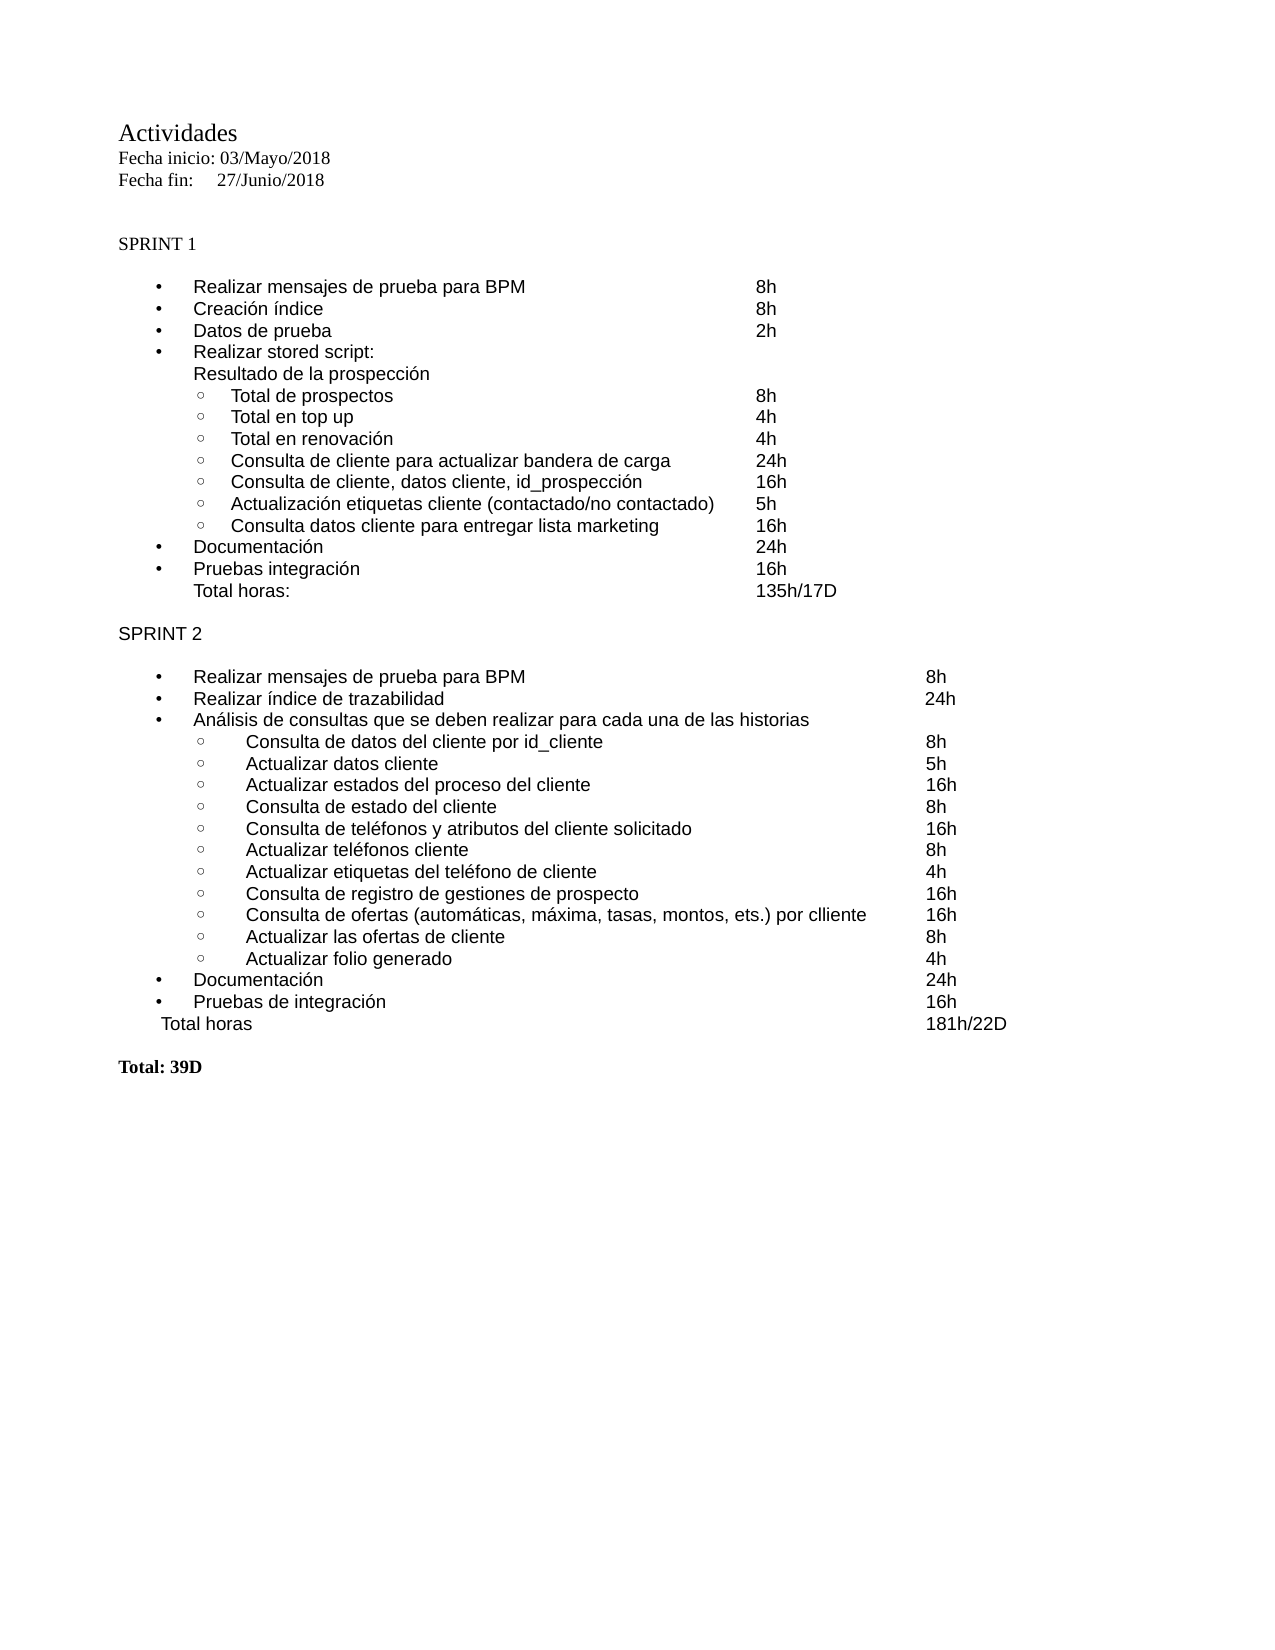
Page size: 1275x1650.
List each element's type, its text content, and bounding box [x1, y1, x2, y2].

list Documentación 24h [156, 536, 1157, 558]
list Datos de prueba 2h [156, 319, 1157, 341]
list Actualizar datos cliente 5h [193, 752, 1157, 774]
list Realizar stored script: [156, 341, 1157, 363]
list Actualizar estados del proceso del cliente 16h [193, 774, 1157, 796]
list Consulta datos cliente para entregar lista marketing 16h [193, 514, 1157, 536]
list Actualización etiquetas cliente (contactado/no contactado) 5h [193, 493, 1157, 514]
list Total horas: 135h/17D [156, 579, 1157, 601]
list Consulta de estado del cliente 8h [193, 796, 1157, 817]
text Fecha fin: 27/Junio/2018 [118, 168, 1157, 190]
text Total: 39D [118, 1056, 1157, 1077]
list Resultado de la prospección [156, 363, 1157, 384]
list Consulta de datos del cliente por id_cliente 8h [193, 731, 1157, 752]
list Consulta de ofertas (automáticas, máxima, tasas, montos, ets.) por clliente 16h [193, 904, 1157, 926]
text Total horas 181h/22D [118, 1012, 1157, 1034]
list Actualizar etiquetas del teléfono de cliente 4h [193, 861, 1157, 882]
list Consulta de registro de gestiones de prospecto 16h [193, 882, 1157, 904]
list Total de prospectos 8h [193, 384, 1157, 406]
list Consulta de teléfonos y atributos del cliente solicitado 16h [193, 817, 1157, 839]
list Creación índice 8h [156, 298, 1157, 319]
text Actividades [118, 118, 1157, 147]
list Pruebas integración 16h [156, 558, 1157, 579]
list Realizar índice de trazabilidad 24h [156, 687, 1157, 709]
list Actualizar folio generado 4h [193, 947, 1157, 969]
list Realizar mensajes de prueba para BPM 8h [156, 276, 1157, 298]
list Actualizar teléfonos cliente 8h [193, 839, 1157, 861]
list Total en top up 4h [193, 406, 1157, 428]
list Pruebas de integración 16h [156, 991, 1157, 1012]
text SPRINT 1 [118, 233, 1157, 255]
list Análisis de consultas que se deben realizar para cada una de las historias [156, 709, 1157, 731]
list Consulta de cliente para actualizar bandera de carga 24h [193, 449, 1157, 471]
list Total en renovación 4h [193, 428, 1157, 449]
list Documentación 24h [156, 969, 1157, 991]
list Consulta de cliente, datos cliente, id_prospección 16h [193, 471, 1157, 493]
text SPRINT 2 [118, 623, 1157, 644]
list Actualizar las ofertas de cliente 8h [193, 926, 1157, 947]
text Fecha inicio: 03/Mayo/2018 [118, 147, 1157, 168]
list Realizar mensajes de prueba para BPM 8h [156, 666, 1157, 687]
